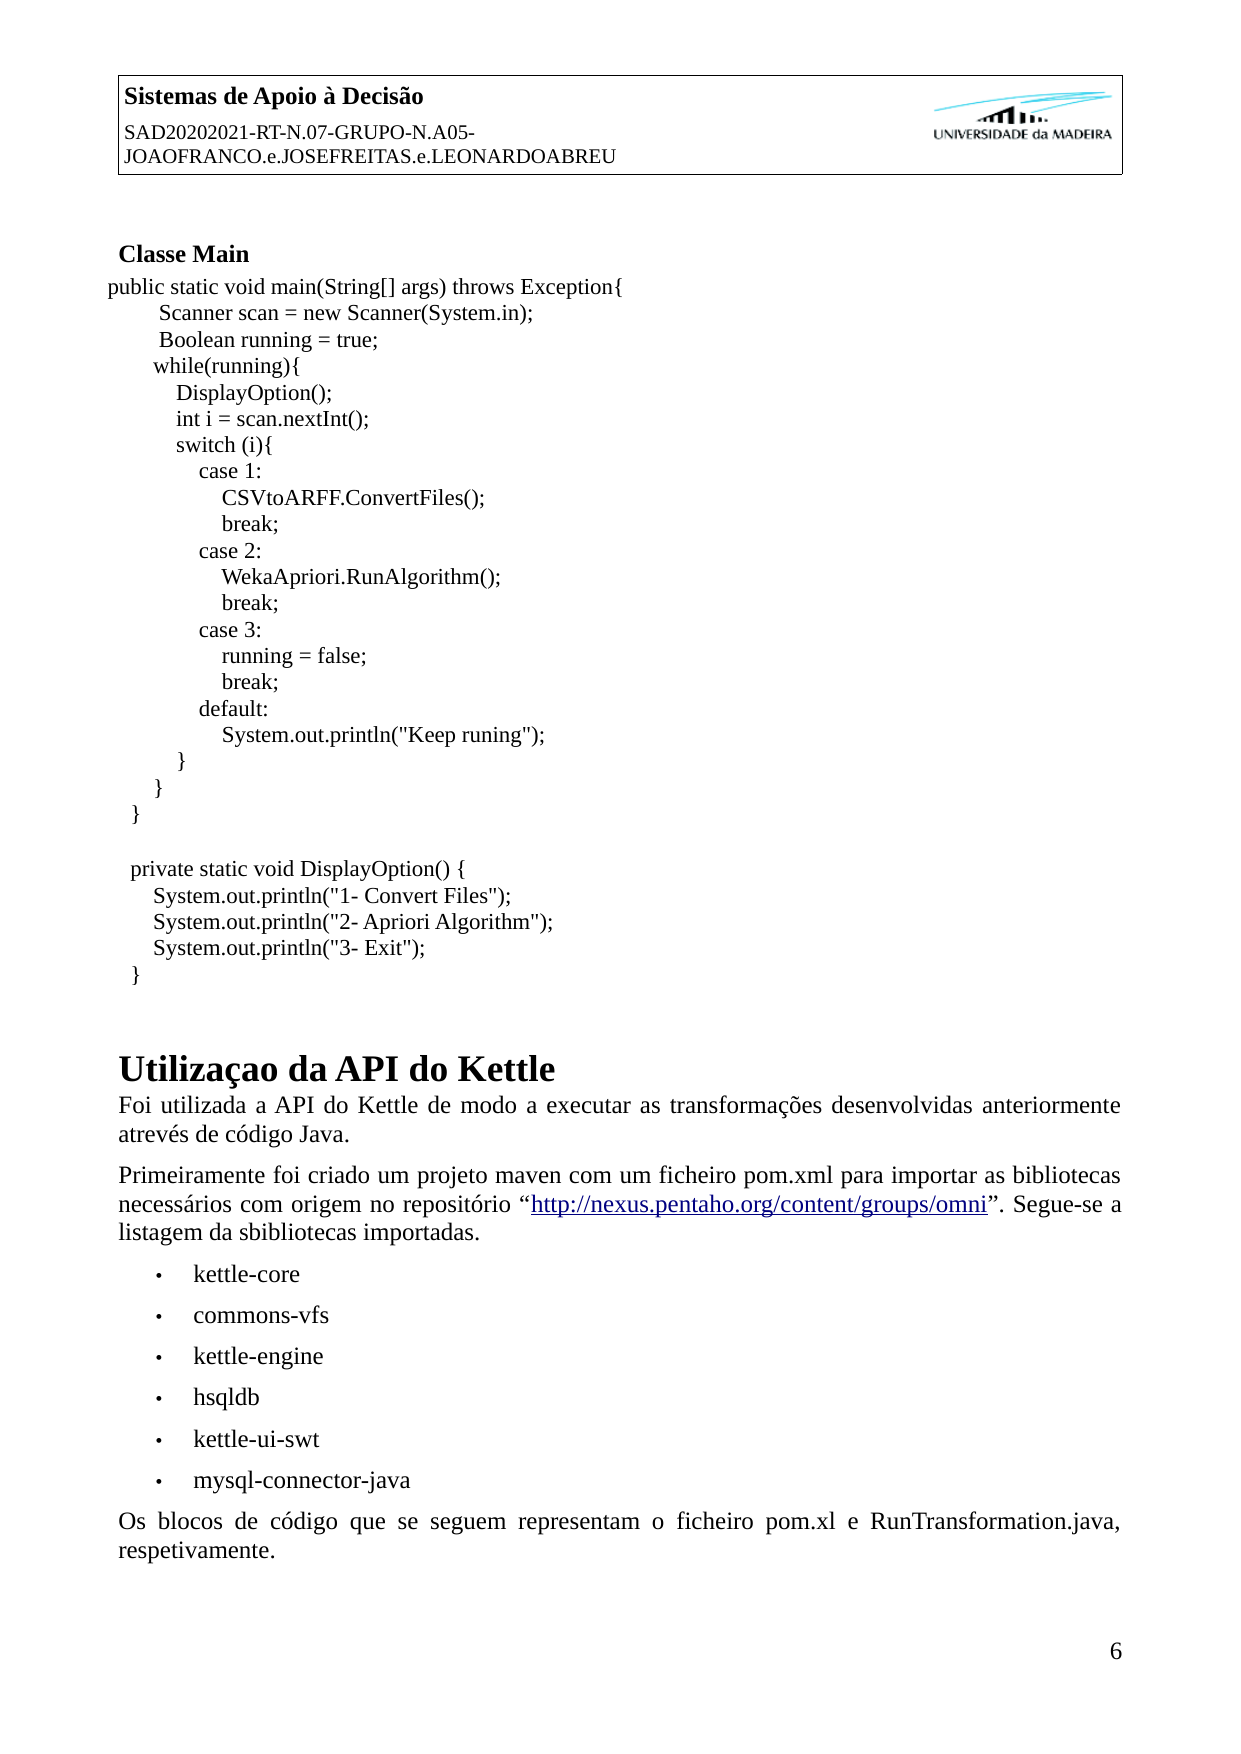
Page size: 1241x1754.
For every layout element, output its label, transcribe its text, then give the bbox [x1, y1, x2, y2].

text Classe Main [118, 239, 1122, 268]
text public static void main(String[] args) throws Exception{ [107, 273, 1114, 299]
list commons-vfs [156, 1300, 1122, 1329]
text System.out.println("1- Convert Files"); [107, 882, 1114, 908]
text Foi utilizada a API do Kettle de modo a executar as transformações desenvolvidas anteriormente atrevés de código Java. [118, 1090, 1122, 1147]
text case 1: [107, 458, 1114, 484]
list hsqldb [156, 1382, 1122, 1411]
text } [107, 800, 1114, 827]
list kettle-ui-swt [156, 1424, 1122, 1452]
text Scanner scan = new Scanner(System.in); [107, 299, 1114, 326]
text break; [107, 510, 1114, 537]
text } [107, 961, 1114, 985]
text } [107, 747, 1114, 774]
subtitle Utilizaçao da API do Kettle [118, 1047, 1122, 1090]
text running = false; [107, 642, 1114, 668]
list mysql-connector-java [156, 1465, 1122, 1494]
text System.out.println("3- Exit"); [107, 934, 1114, 961]
text } [107, 774, 1114, 800]
text WekaApriori.RunAlgorithm(); [107, 563, 1114, 589]
text private static void DisplayOption() { [107, 855, 1114, 882]
list kettle-engine [156, 1341, 1122, 1370]
text default: [107, 695, 1114, 721]
list kettle-core [156, 1259, 1122, 1287]
text case 2: [107, 537, 1114, 563]
text int i = scan.nextInt(); [107, 405, 1114, 431]
text Os blocos de código que se seguem representam o ficheiro pom.xl e RunTransformation.java, respetivamente. [118, 1506, 1122, 1564]
text case 3: [107, 616, 1114, 642]
text Primeiramente foi criado um projeto maven com um ficheiro pom.xml para importar as bibliotecas necessários com origem no repositório “http://nexus.pentaho.org/content/groups/omni”. Segue-se a listagem da sbibliotecas importadas. [118, 1160, 1122, 1246]
text break; [107, 668, 1114, 695]
text System.out.println("Keep runing"); [107, 721, 1114, 747]
text CSVtoARFF.ConvertFiles(); [107, 484, 1114, 510]
text System.out.println("2- Apriori Algorithm"); [107, 908, 1114, 934]
text break; [107, 589, 1114, 616]
text DisplayOption(); [107, 378, 1114, 405]
text Boolean running = true; [107, 326, 1114, 352]
text switch (i){ [107, 431, 1114, 458]
text while(running){ [107, 352, 1114, 378]
